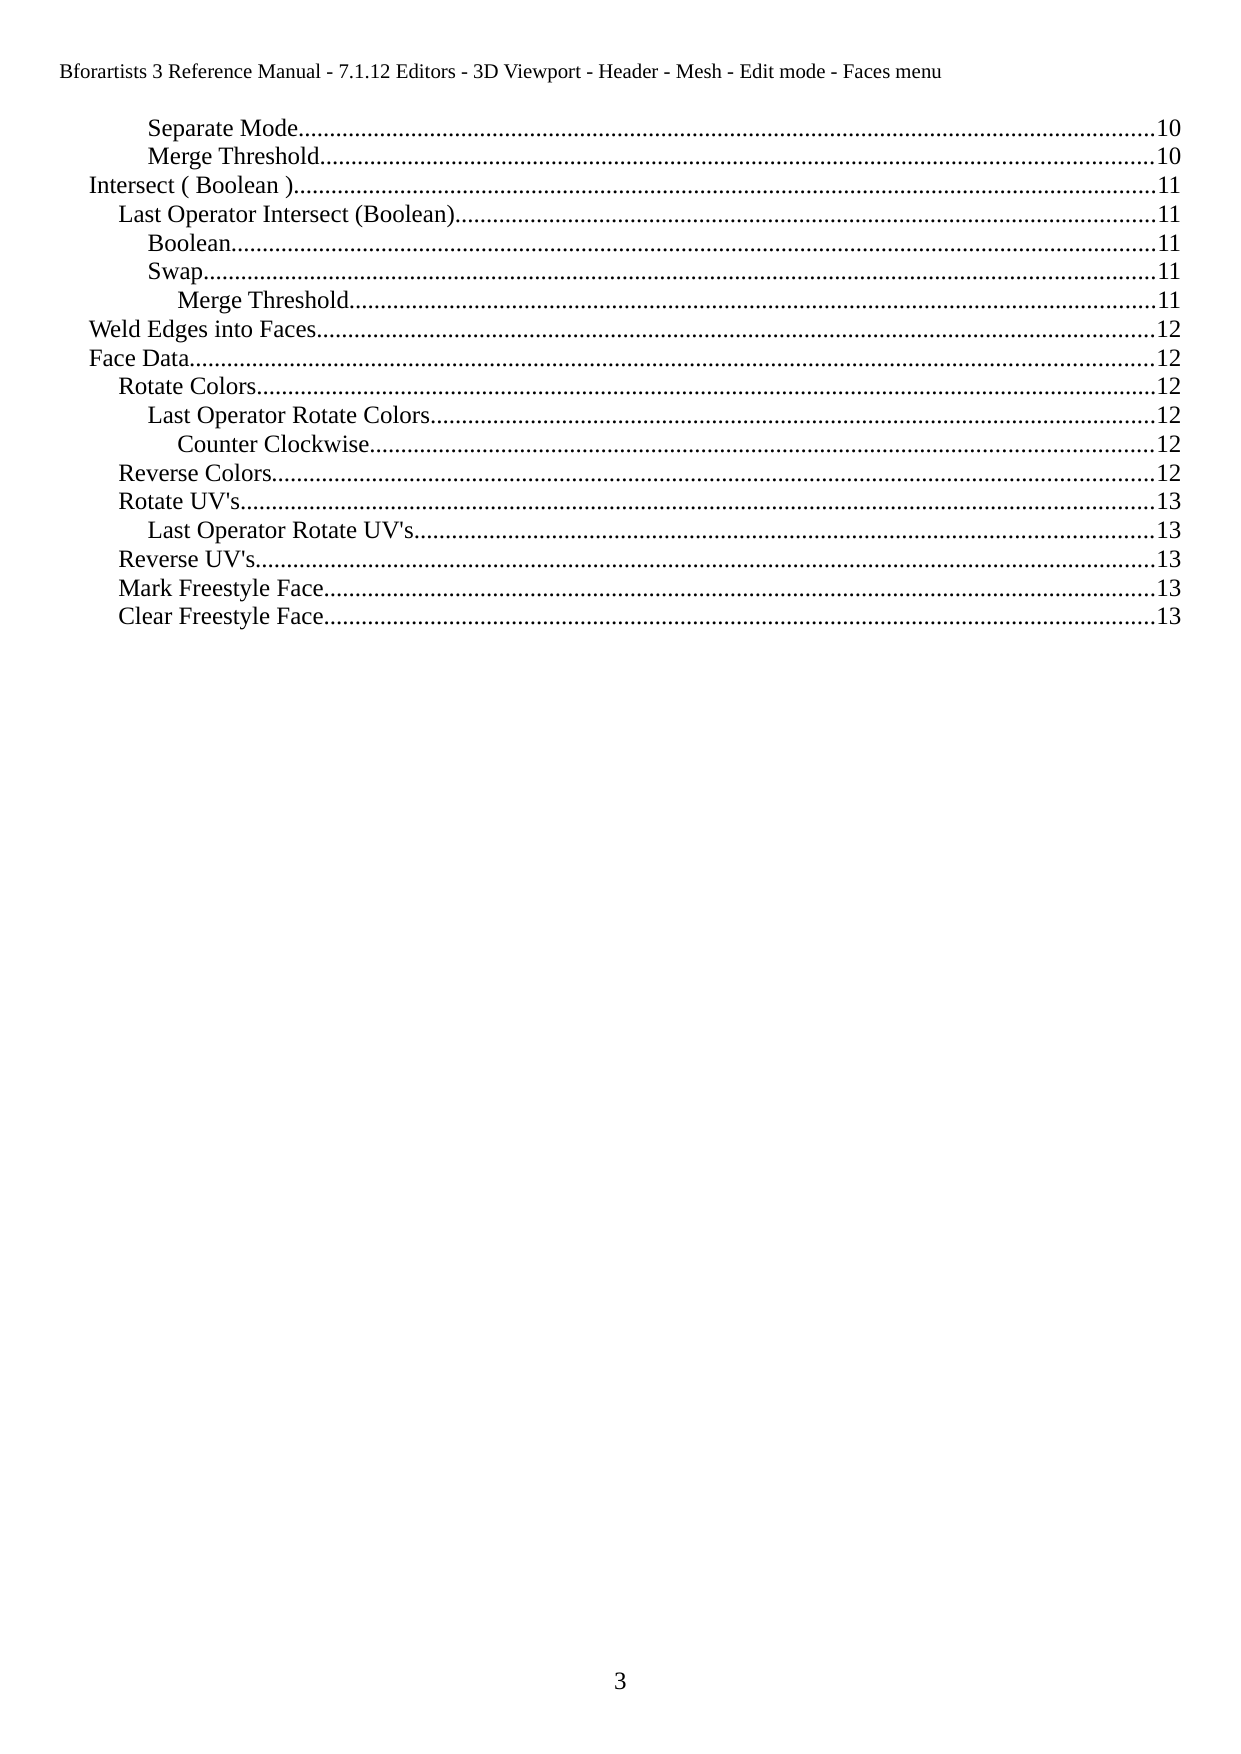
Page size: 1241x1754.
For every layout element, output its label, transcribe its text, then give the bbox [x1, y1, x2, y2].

text Last Operator Rotate Colors 12 [147, 400, 1181, 429]
text Swap 11 [147, 256, 1181, 285]
text Rotate Colors 12 [118, 371, 1181, 400]
text Clear Freestyle Face 13 [118, 601, 1181, 630]
text Reverse Colors 12 [118, 458, 1181, 486]
text Reverse UV's 13 [118, 544, 1181, 573]
text Merge Threshold 10 [147, 141, 1181, 170]
text Rotate UV's 13 [118, 486, 1181, 515]
text Last Operator Intersect (Boolean) 11 [118, 199, 1181, 228]
text Mark Freestyle Face 13 [118, 573, 1181, 601]
text Weld Edges into Faces 12 [88, 314, 1181, 343]
text Face Data 12 [88, 343, 1181, 371]
text Last Operator Rotate UV's 13 [147, 515, 1181, 544]
text Separate Mode 10 [147, 113, 1181, 141]
text Merge Threshold 11 [177, 285, 1181, 314]
text Boolean 11 [147, 228, 1181, 256]
text Intersect ( Boolean ) 11 [88, 170, 1181, 199]
text Counter Clockwise 12 [177, 429, 1181, 458]
